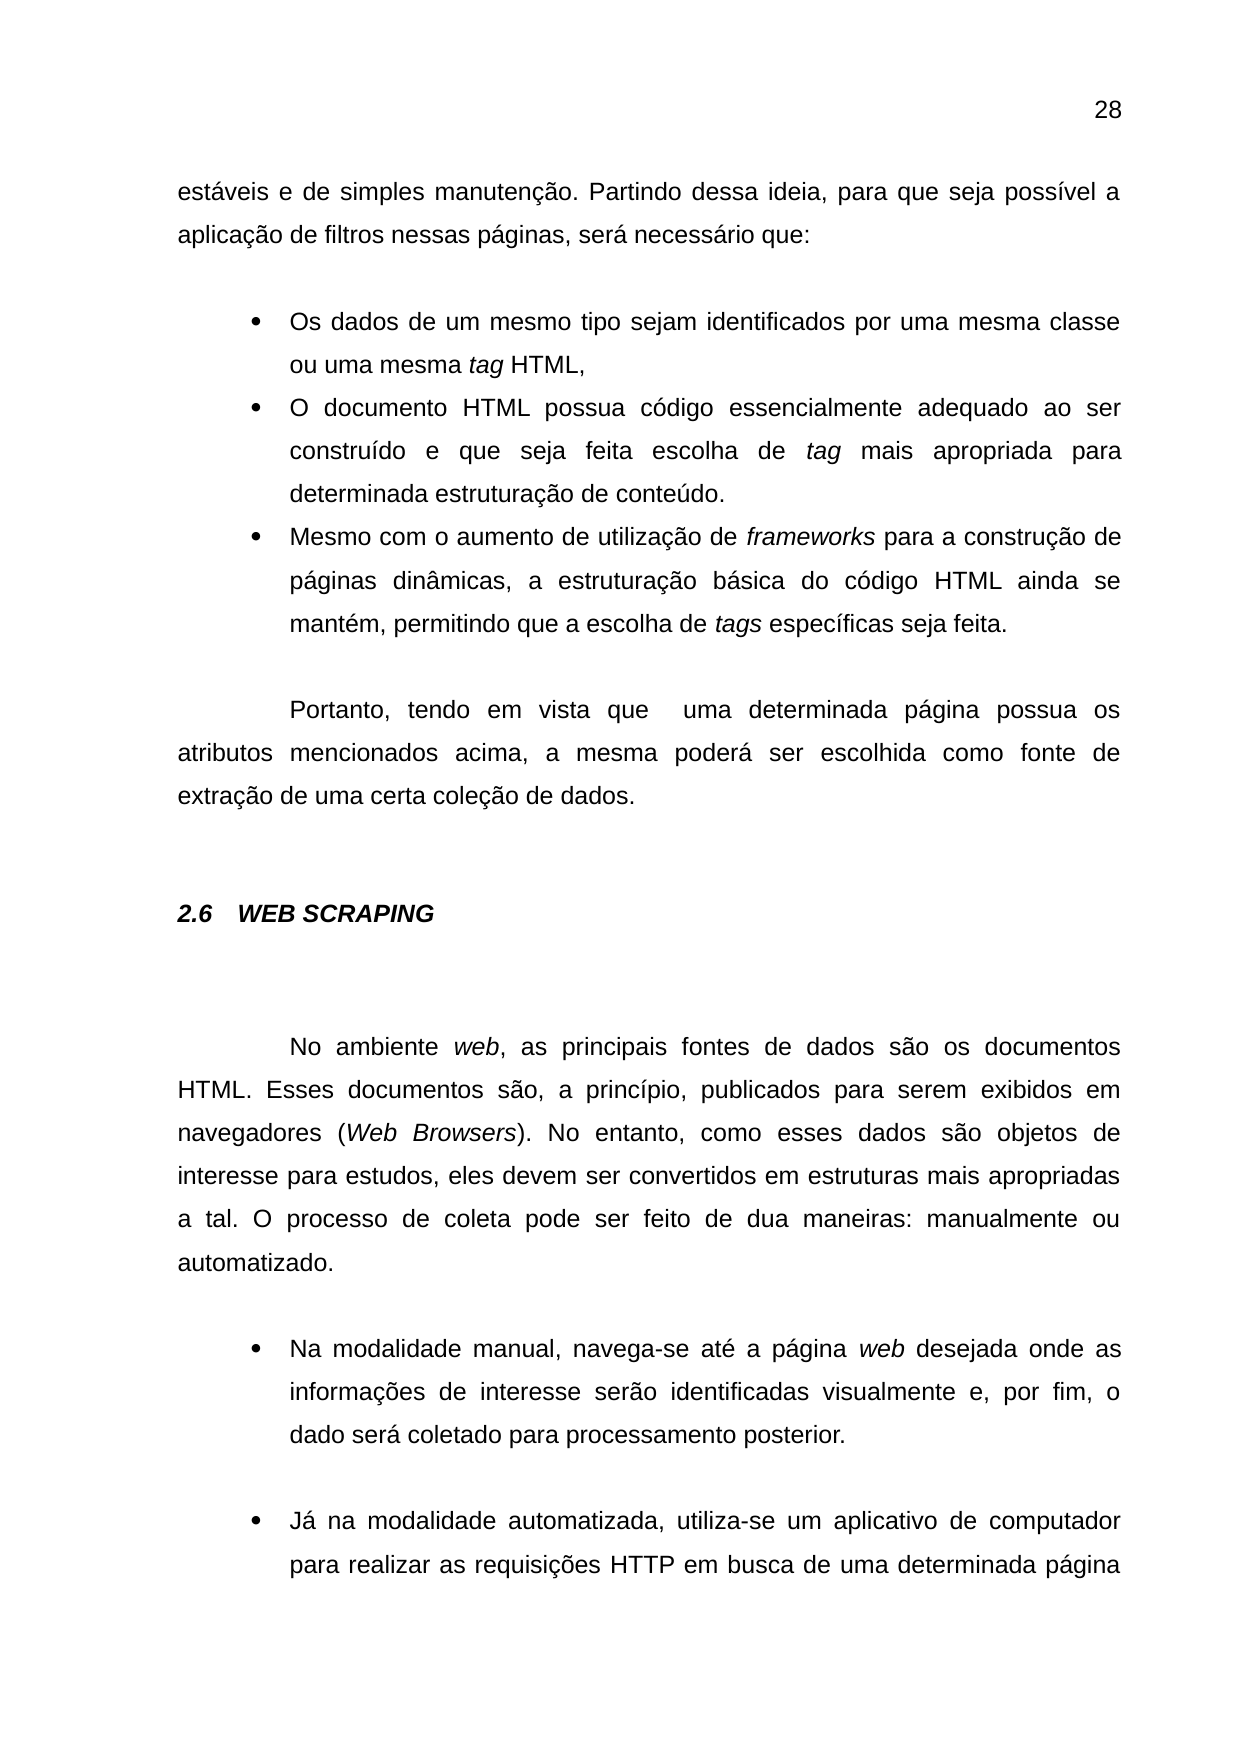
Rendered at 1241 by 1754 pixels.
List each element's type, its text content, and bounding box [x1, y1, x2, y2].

list Na modalidade manual, navega-se até a página web desejada onde as informações de interesse serão identificadas visualmente e, por fim, o dado será coletado para processamento posterior. [252, 1334, 1122, 1449]
list Mesmo com o aumento de utilização de frameworks para a construção de páginas dinâmicas, a estruturação básica do código HTML ainda se mantém, permitindo que a escolha de tags específicas seja feita. [252, 522, 1122, 637]
list Já na modalidade automatizada, utiliza-se um aplicativo de computador para realizar as requisições HTTP em busca de uma determinada página [252, 1506, 1122, 1578]
text No ambiente web, as principais fontes de dados são os documentos HTML. Esses documentos são, a princípio, publicados para serem exibidos em navegadores (Web Browsers). No entanto, como esses dados são objetos de interesse para estudos, eles devem ser convertidos em estruturas mais apropriadas a tal. O processo de coleta pode ser feito de dua maneiras: manualmente ou automatizado. [177, 1032, 1122, 1276]
text estáveis e de simples manutenção. Partindo dessa ideia, para que seja possível a aplicação de filtros nessas páginas, será necessário que: [177, 177, 1122, 249]
subtitle WEB SCRAPING [177, 899, 1122, 928]
list Os dados de um mesmo tipo sejam identificados por uma mesma classe ou uma mesma tag HTML, [252, 307, 1122, 378]
list O documento HTML possua código essencialmente adequado ao ser construído e que seja feita escolha de tag mais apropriada para determinada estruturação de conteúdo. [252, 393, 1122, 508]
text Portanto, tendo em vista que uma determinada página possua os atributos mencionados acima, a mesma poderá ser escolhida como fonte de extração de uma certa coleção de dados. [177, 695, 1122, 810]
